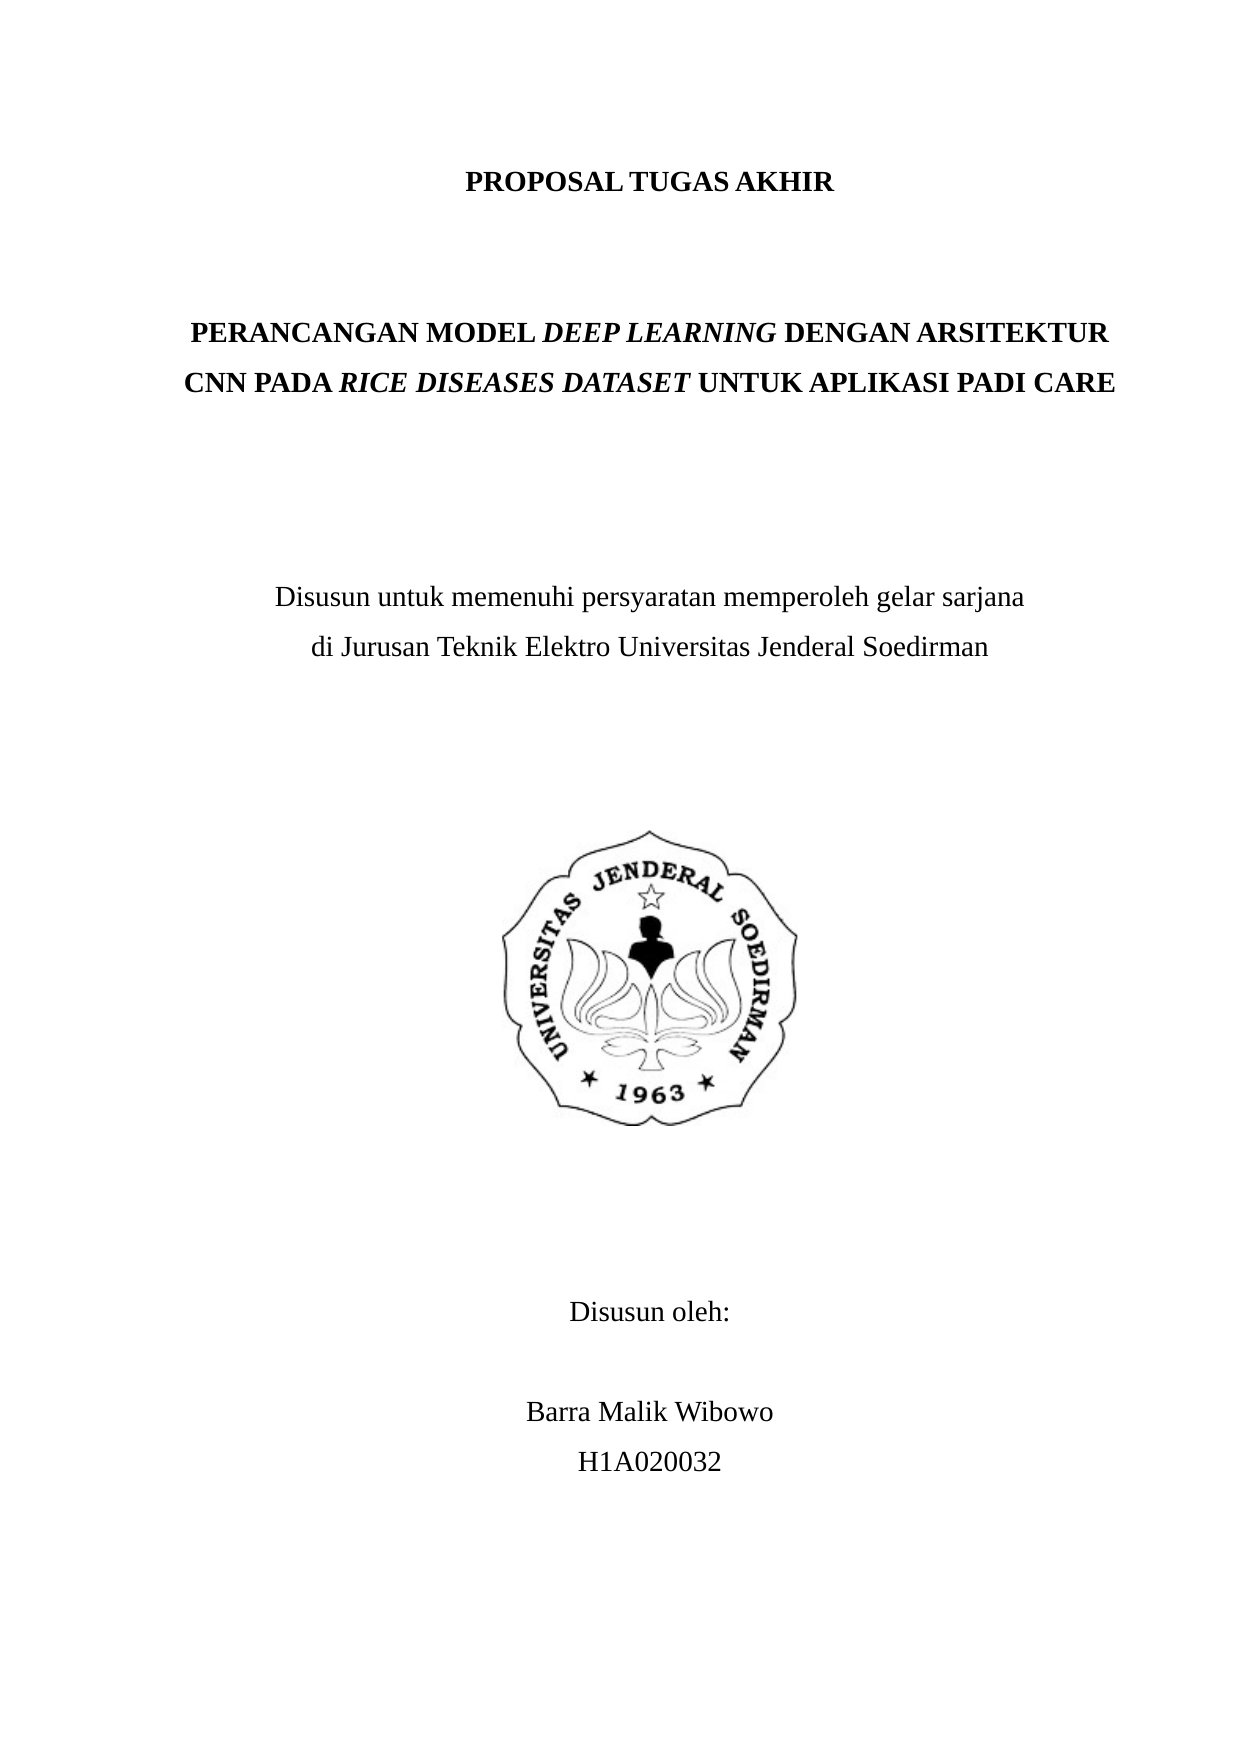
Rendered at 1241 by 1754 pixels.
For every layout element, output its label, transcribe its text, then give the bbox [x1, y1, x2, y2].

title PERANCANGAN MODEL DEEP LEARNING DENGAN ARSITEKTUR CNN PADA RICE DISEASES DATASET UNTUK APLIKASI PADI CARE [177, 315, 1122, 399]
subtitle H1A020032 [177, 1444, 1122, 1478]
picture [501, 830, 798, 1126]
subtitle Barra Malik Wibowo [177, 1394, 1122, 1428]
title PROPOSAL TUGAS AKHIR [177, 164, 1122, 198]
subtitle Disusun oleh: [177, 1294, 1122, 1327]
subtitle Disusun untuk memenuhi persyaratan memperoleh gelar sarjana di Jurusan Teknik Elektro Universitas Jenderal Soedirman [177, 579, 1122, 663]
